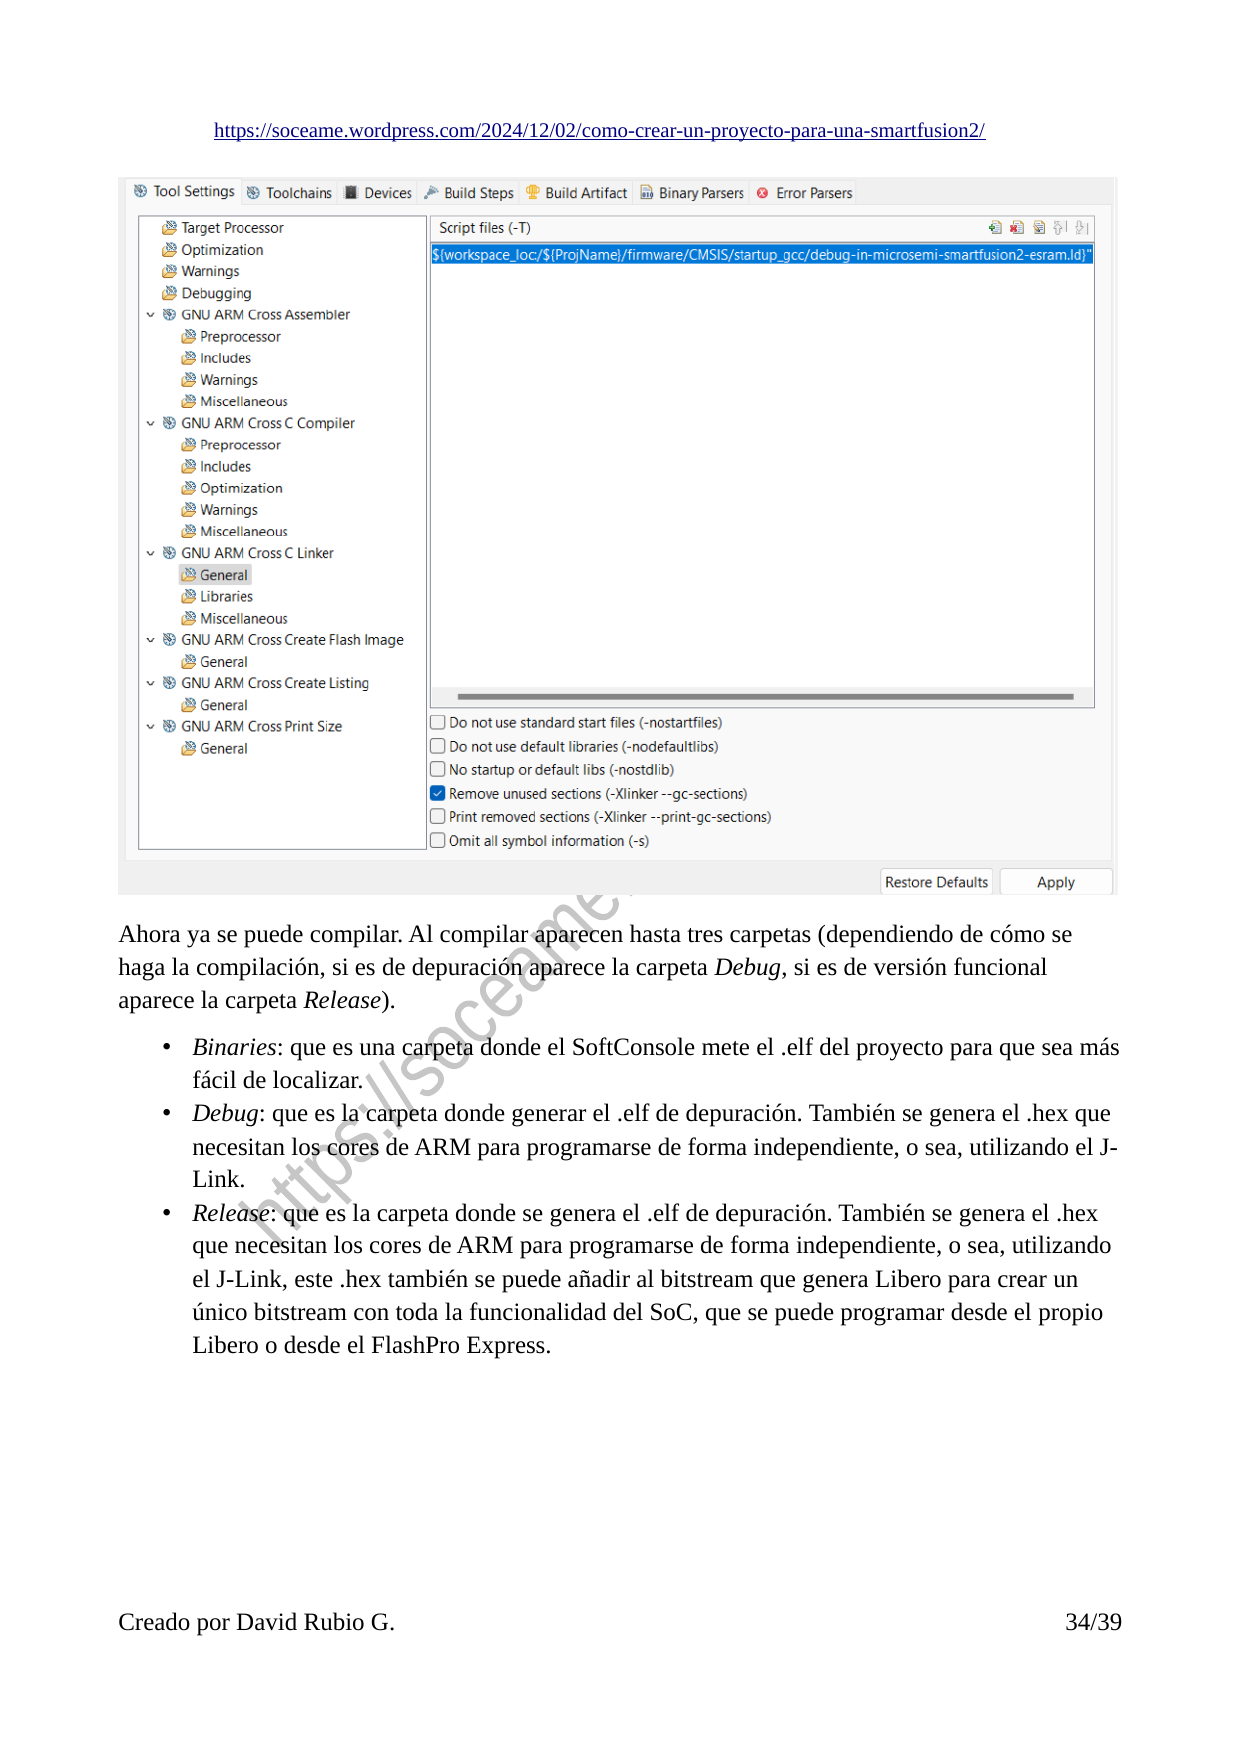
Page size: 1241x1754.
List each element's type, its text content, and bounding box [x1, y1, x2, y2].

list Debug: que es la carpeta donde generar el .elf de depuración. También se genera el .hex que necesitan los cores de ARM para programarse de forma independiente, o sea, utilizando el J-Link. [162, 1098, 1122, 1193]
text Ahora ya se puede compilar. Al compilar aparecen hasta tres carpetas (dependiendo de cómo se haga la compilación, si es de depuración aparece la carpeta Debug, si es de versión funcional aparece la carpeta Release). [496, 919, 1122, 1014]
list Release: que es la carpeta donde se genera el .elf de depuración. También se genera el .hex que necesitan los cores de ARM para programarse de forma independiente, o sea, utilizando el J-Link, este .hex también se puede añadir al bitstream que genera Libero para crear un único bitstream con toda la funcionalidad del SoC, que se puede programar desde el propio Libero o desde el FlashPro Express. [162, 1198, 1122, 1358]
list Binaries: que es una carpeta donde el SoftConsole mete el .elf del proyecto para que sea más fácil de localizar. [407, 1032, 1122, 1094]
list Binaries: que es una carpeta donde el SoftConsole mete el .elf del proyecto para que sea más fácil de localizar. [162, 1032, 438, 1094]
picture [118, 177, 1118, 895]
text Ahora ya se puede compilar. Al compilar aparecen hasta tres carpetas (dependiendo de cómo se haga la compilación, si es de depuración aparece la carpeta Debug, si es de versión funcional aparece la carpeta Release). [118, 919, 559, 1014]
